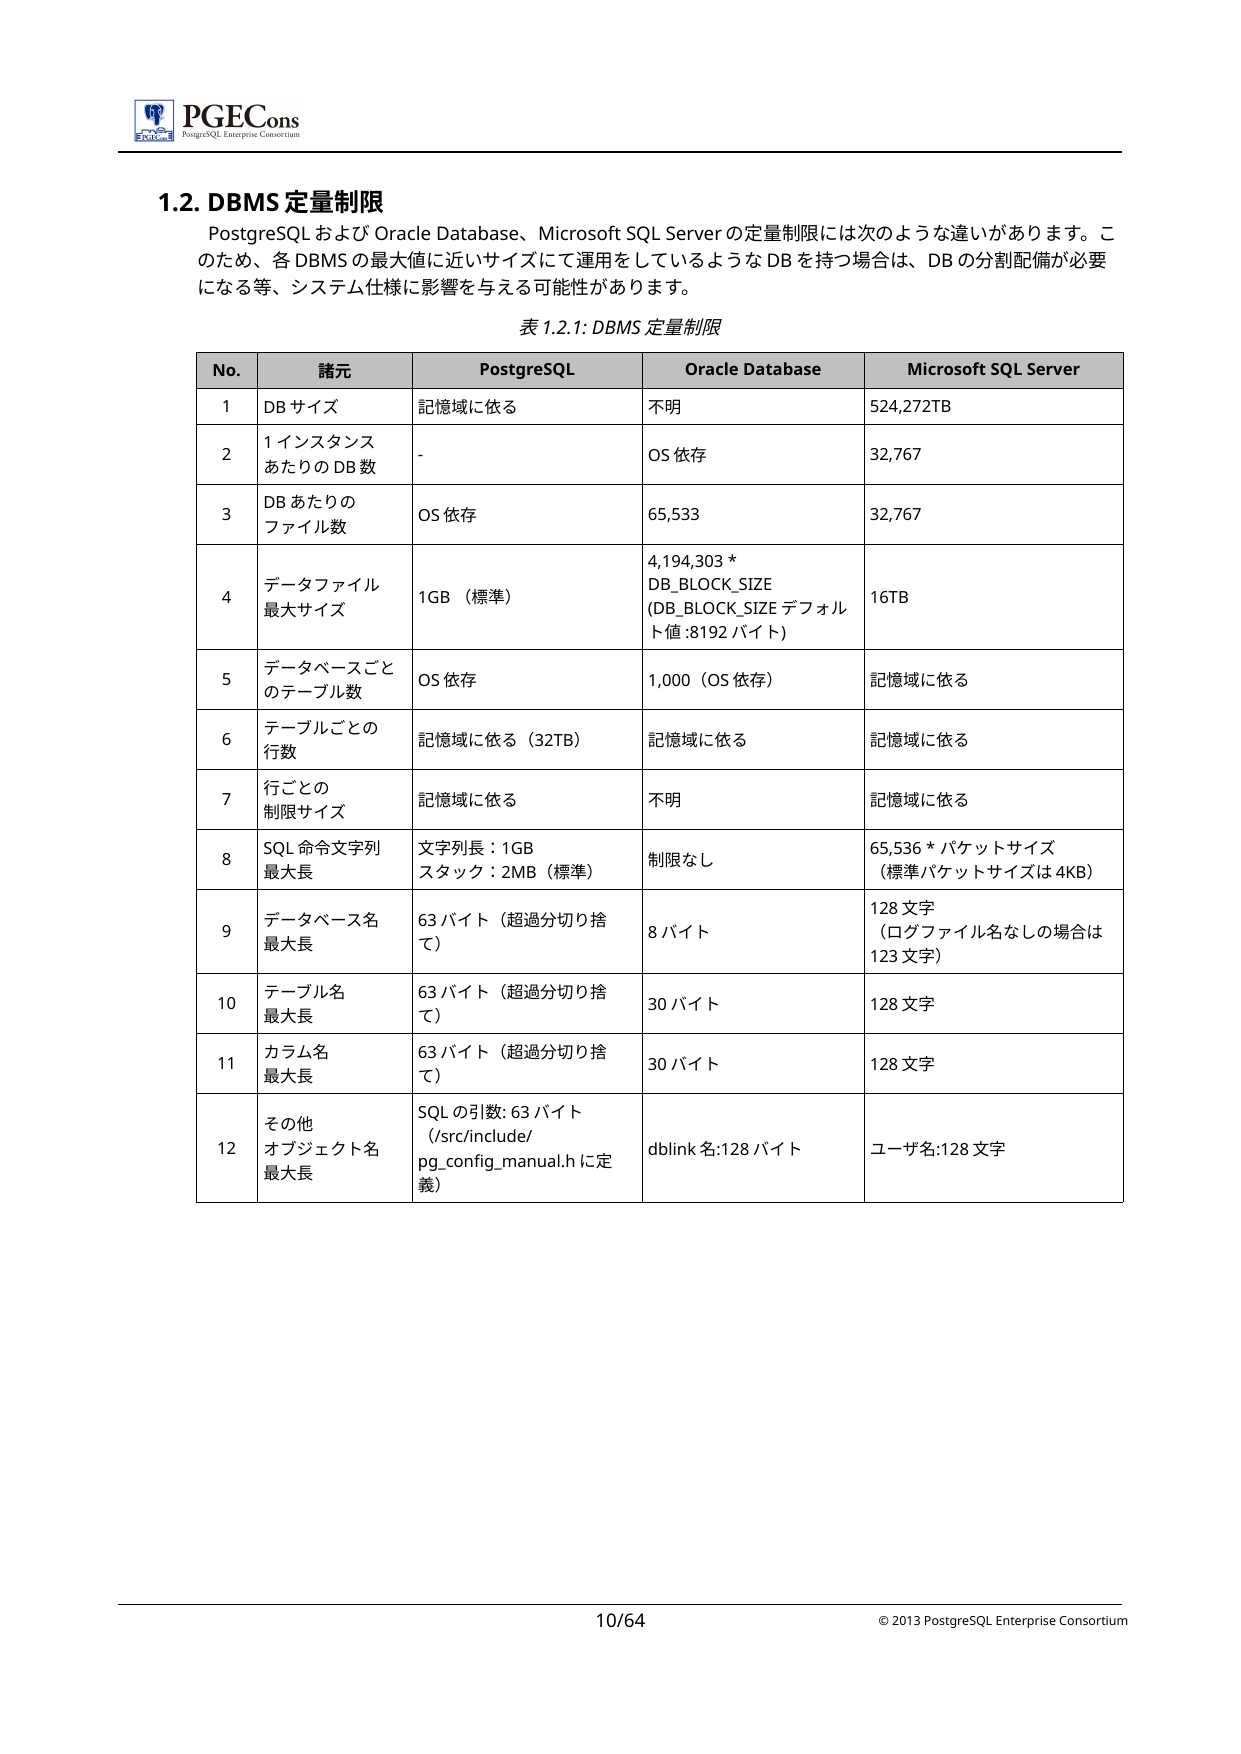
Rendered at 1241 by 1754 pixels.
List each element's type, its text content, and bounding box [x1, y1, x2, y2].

table_cell テーブル名 最大長 [258, 974, 412, 1033]
text 表 1.2.1: DBMS定量制限 [118, 312, 1122, 339]
table_cell OS依存 [643, 425, 864, 484]
table_cell 30バイト [643, 974, 864, 1033]
table_cell 不明 [643, 389, 864, 424]
table_cell DBサイズ [258, 389, 412, 424]
table_cell 1インスタンス あたりのDB数 [258, 425, 412, 484]
table_cell 524,272TB [865, 389, 1123, 424]
table_cell 12 [197, 1094, 257, 1202]
table_cell 128文字 [865, 1034, 1123, 1093]
table_cell 8バイト [643, 890, 864, 973]
table_cell データファイル 最大サイズ [258, 545, 412, 649]
table_cell 63バイト（超過分切り捨て） [413, 974, 642, 1033]
table_cell 制限なし [643, 830, 864, 889]
table_cell 32,767 [865, 485, 1123, 544]
table_cell dblink名:128バイト [643, 1094, 864, 1202]
subtitle DBMS定量制限 [157, 182, 1122, 218]
table_header PostgreSQL [413, 353, 642, 388]
table_cell 7 [197, 770, 257, 829]
table_cell テーブルごとの 行数 [258, 710, 412, 769]
table_cell 1GB （標準） [413, 545, 642, 649]
table_cell 65,533 [643, 485, 864, 544]
table_cell 16TB [865, 545, 1123, 649]
table_header No. [197, 353, 257, 388]
table_header 諸元 [258, 353, 412, 388]
table_cell 4,194,303 * DB_BLOCK_SIZE (DB_BLOCK_SIZEデフォルト値 :8192バイト) [643, 545, 864, 649]
table_cell 行ごとの 制限サイズ [258, 770, 412, 829]
table_cell 32,767 [865, 425, 1123, 484]
table_cell 128文字 （ログファイル名なしの場合は123文字） [865, 890, 1123, 973]
table_cell 30バイト [643, 1034, 864, 1093]
table_cell 2 [197, 425, 257, 484]
table_cell 記憶域に依る [865, 650, 1123, 709]
table_cell 63バイト（超過分切り捨て） [413, 890, 642, 973]
table_header Microsoft SQL Server [865, 353, 1123, 388]
table_cell 記憶域に依る [413, 770, 642, 829]
table_cell 4 [197, 545, 257, 649]
table_cell 記憶域に依る [413, 389, 642, 424]
table_cell 記憶域に依る [643, 710, 864, 769]
table_cell 6 [197, 710, 257, 769]
table_header Oracle Database [643, 353, 864, 388]
table_cell 63バイト（超過分切り捨て） [413, 1034, 642, 1093]
table_cell 10 [197, 974, 257, 1033]
picture [128, 94, 306, 147]
table_cell 8 [197, 830, 257, 889]
table_cell 3 [197, 485, 257, 544]
table_cell SQLの引数: 63バイト （/src/include/ pg_config_manual.hに定義） [413, 1094, 642, 1202]
table_cell 文字列長：1GB スタック：2MB（標準） [413, 830, 642, 889]
table_cell 1,000（OS依存） [643, 650, 864, 709]
table_cell 不明 [643, 770, 864, 829]
table_cell 1 [197, 389, 257, 424]
table_cell ユーザ名:128文字 [865, 1094, 1123, 1202]
table_cell データベースごとのテーブル数 [258, 650, 412, 709]
table_cell 5 [197, 650, 257, 709]
table_cell - [413, 425, 642, 484]
table_cell SQL命令文字列 最大長 [258, 830, 412, 889]
table_cell 65,536 * パケットサイズ （標準パケットサイズは4KB） [865, 830, 1123, 889]
table_cell DBあたりの ファイル数 [258, 485, 412, 544]
table_cell 記憶域に依る（32TB） [413, 710, 642, 769]
table_cell 記憶域に依る [865, 710, 1123, 769]
table_cell OS依存 [413, 485, 642, 544]
table_cell 記憶域に依る [865, 770, 1123, 829]
table_cell OS依存 [413, 650, 642, 709]
table_cell 11 [197, 1034, 257, 1093]
table_cell 9 [197, 890, 257, 973]
table_cell 128文字 [865, 974, 1123, 1033]
table_cell カラム名 最大長 [258, 1034, 412, 1093]
text PostgreSQLおよびOracle Database、Microsoft SQL Serverの定量制限には次のような違いがあります。このため、各DBMSの最大値に近いサイズにて運用をしているようなDBを持つ場合は、DBの分割配備が必要になる等、システム仕様に影響を与える可能性があります。 [197, 218, 1122, 300]
table_cell その他 オブジェクト名 最大長 [258, 1094, 412, 1202]
table_cell データベース名 最大長 [258, 890, 412, 973]
